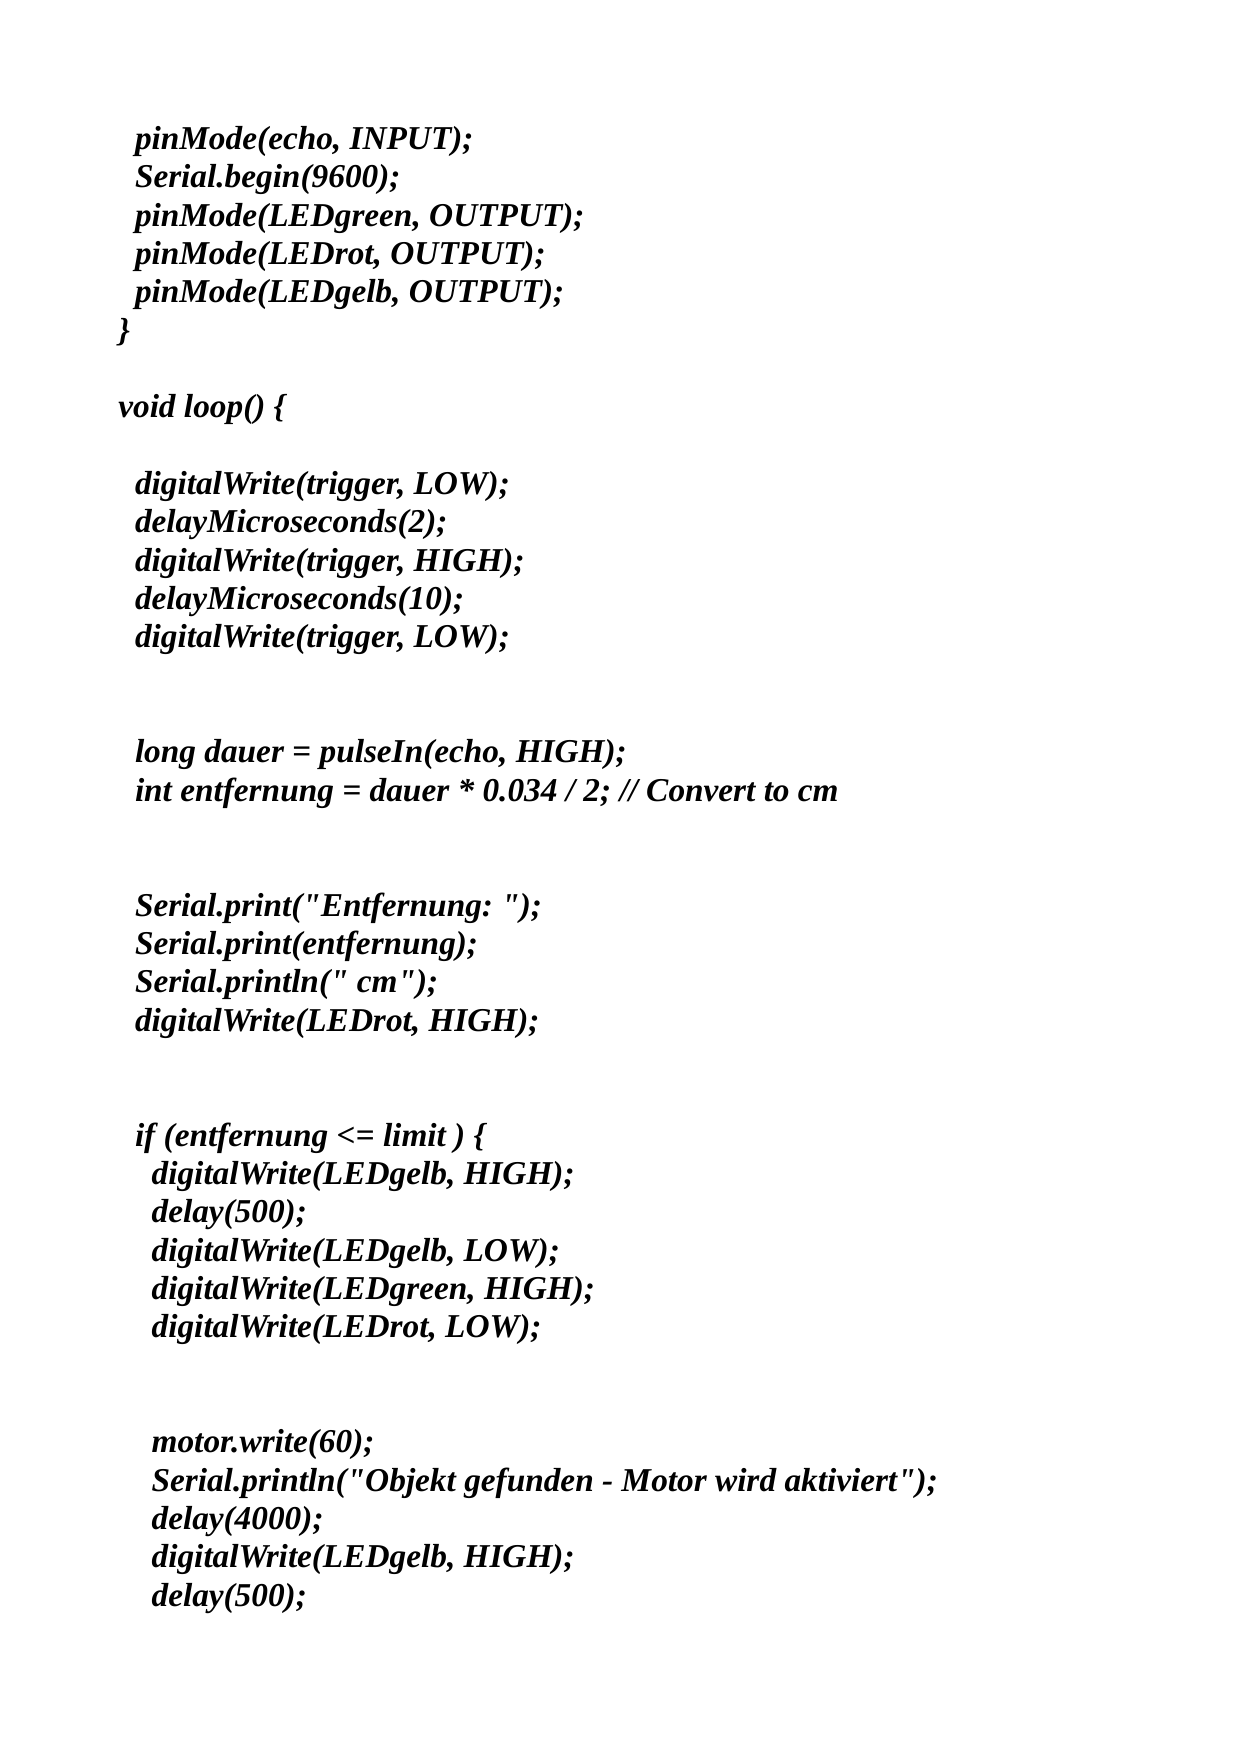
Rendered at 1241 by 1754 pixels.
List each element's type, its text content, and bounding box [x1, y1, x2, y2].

text pinMode(echo, INPUT); Serial.begin(9600); pinMode(LEDgreen, OUTPUT); pinMode(LEDrot, OUTPUT); pinMode(LEDgelb, OUTPUT); } void loop() { digitalWrite(trigger, LOW); delayMicroseconds(2); digitalWrite(trigger, HIGH); delayMicroseconds(10); digitalWrite(trigger, LOW); long dauer = pulseIn(echo, HIGH); int entfernung = dauer * 0.034 / 2; // Convert to cm Serial.print("Entfernung: "); Serial.print(entfernung); Serial.println(" cm"); digitalWrite(LEDrot, HIGH); if (entfernung <= limit ) { digitalWrite(LEDgelb, HIGH); delay(500); digitalWrite(LEDgelb, LOW); digitalWrite(LEDgreen, HIGH); digitalWrite(LEDrot, LOW); motor.write(60); Serial.println("Objekt gefunden - Motor wird aktiviert"); delay(4000); digitalWrite(LEDgelb, HIGH); delay(500); [118, 118, 1122, 1613]
